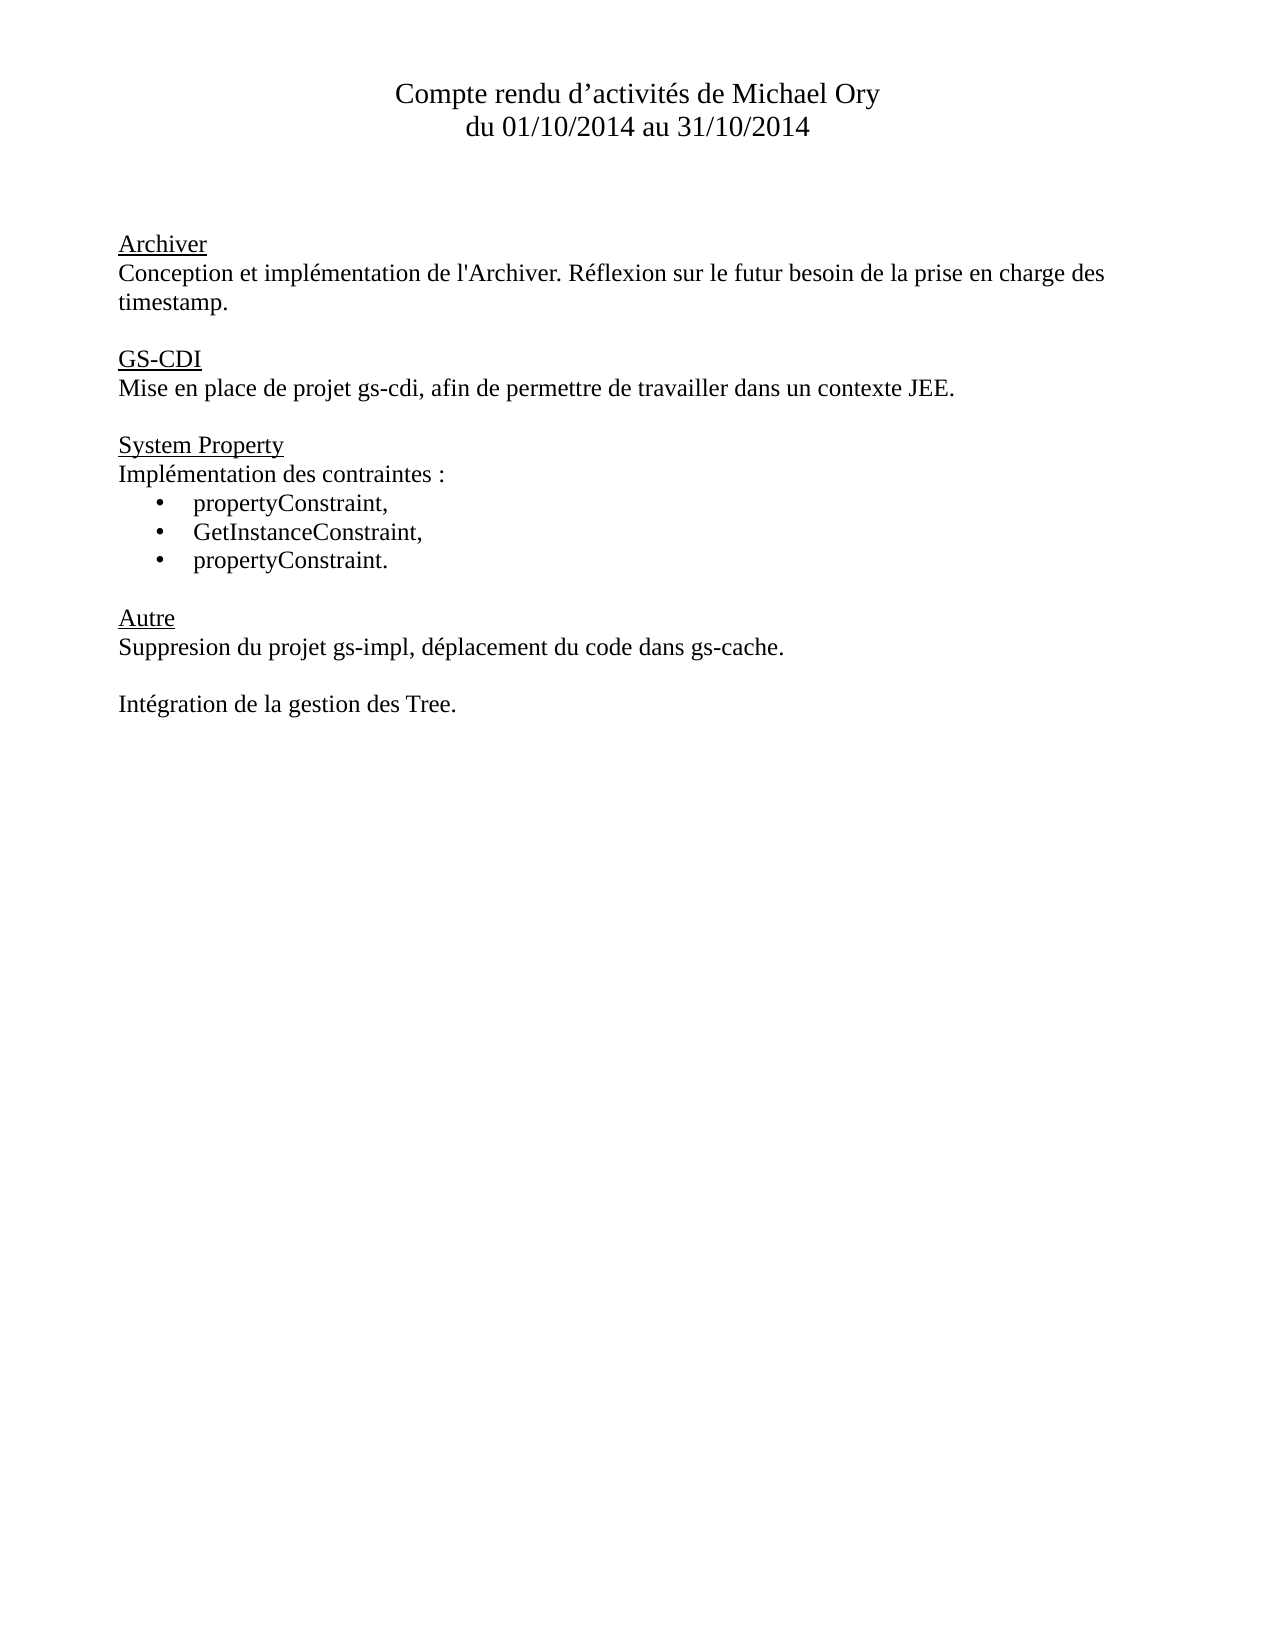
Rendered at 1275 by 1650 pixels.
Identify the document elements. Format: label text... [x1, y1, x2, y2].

text du 01/10/2014 au 31/10/2014 [118, 109, 1157, 143]
text Mise en place de projet gs-cdi, afin de permettre de travailler dans un contexte JEE. [118, 373, 1157, 402]
text Archiver [118, 229, 1157, 258]
text Conception et implémentation de l'Archiver. Réflexion sur le futur besoin de la prise en charge des timestamp. [118, 258, 1157, 316]
list propertyConstraint, [156, 488, 1157, 517]
list GetInstanceConstraint, [156, 517, 1157, 546]
text Intégration de la gestion des Tree. [118, 689, 1157, 718]
text Compte rendu d’activités de Michael Ory [118, 76, 1157, 109]
text Implémentation des contraintes : [118, 459, 1157, 488]
text Suppresion du projet gs-impl, déplacement du code dans gs-cache. [118, 632, 1157, 661]
text System Property [118, 431, 1157, 459]
text GS-CDI [118, 344, 1157, 373]
list propertyConstraint. [156, 546, 1157, 574]
text Autre [118, 603, 1157, 632]
